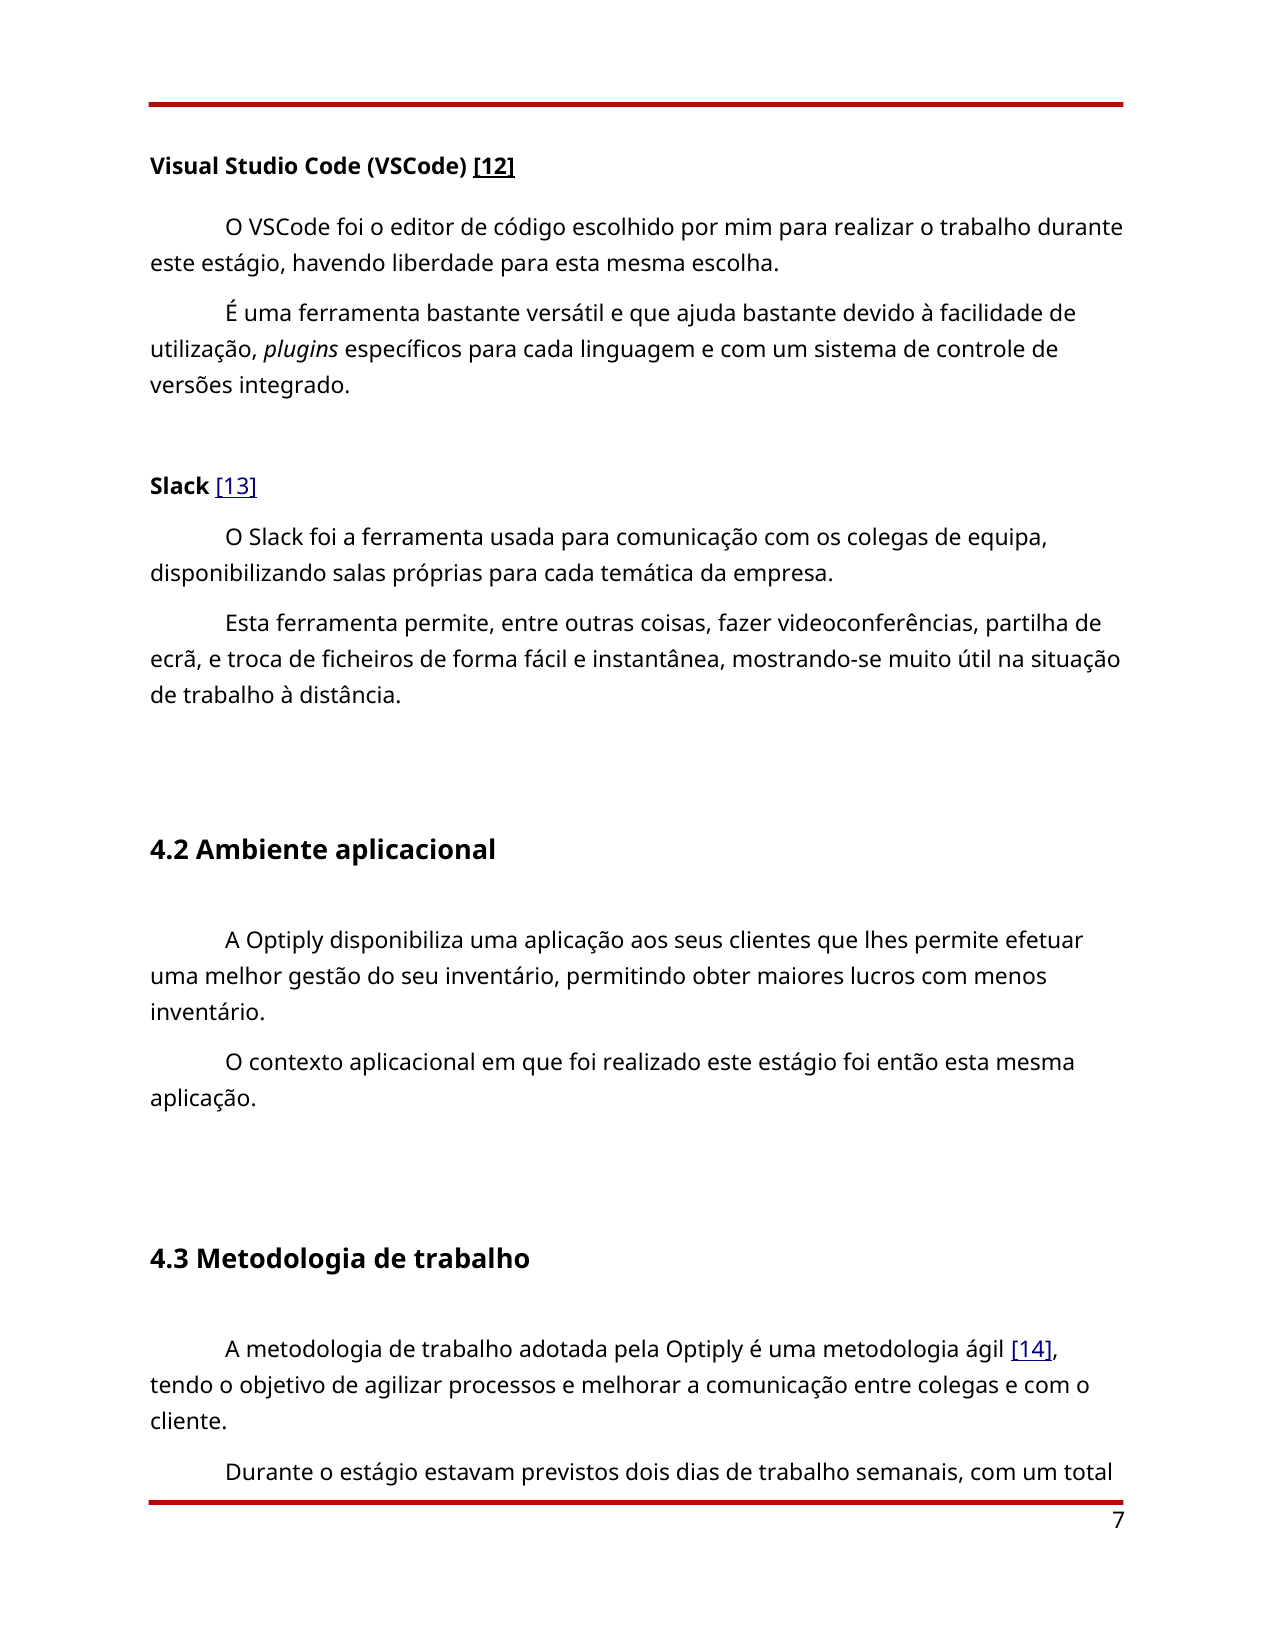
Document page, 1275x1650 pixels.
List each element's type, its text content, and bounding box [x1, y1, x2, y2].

picture [148, 1500, 1124, 1505]
text A metodologia de trabalho adotada pela Optiply é uma metodologia ágil [14], tendo o objetivo de agilizar processos e melhorar a comunicação entre colegas e com o cliente. [150, 1333, 1125, 1436]
subtitle 4.2 Ambiente aplicacional [150, 830, 939, 867]
text Visual Studio Code (VSCode) [12] [150, 150, 1125, 181]
subtitle 4.3 Metodologia de trabalho [150, 1239, 939, 1276]
text Durante o estágio estavam previstos dois dias de trabalho semanais, com um total [150, 1456, 1125, 1487]
text Slack [13] [150, 470, 1125, 502]
text Esta ferramenta permite, entre outras coisas, fazer videoconferências, partilha de ecrã, e troca de ficheiros de forma fácil e instantânea, mostrando-se muito útil na situação de trabalho à distância. [150, 607, 1125, 710]
text A Optiply disponibiliza uma aplicação aos seus clientes que lhes permite efetuar uma melhor gestão do seu inventário, permitindo obter maiores lucros com menos inventário. [150, 924, 1125, 1027]
text O contexto aplicacional em que foi realizado este estágio foi então esta mesma aplicação. [150, 1046, 1125, 1113]
text O Slack foi a ferramenta usada para comunicação com os colegas de equipa, disponibilizando salas próprias para cada temática da empresa. [150, 521, 1125, 588]
picture [148, 102, 1124, 107]
text O VSCode foi o editor de código escolhido por mim para realizar o trabalho durante este estágio, havendo liberdade para esta mesma escolha. [150, 211, 1125, 278]
text É uma ferramenta bastante versátil e que ajuda bastante devido à facilidade de utilização, plugins específicos para cada linguagem e com um sistema de controle de versões integrado. [150, 297, 1125, 401]
